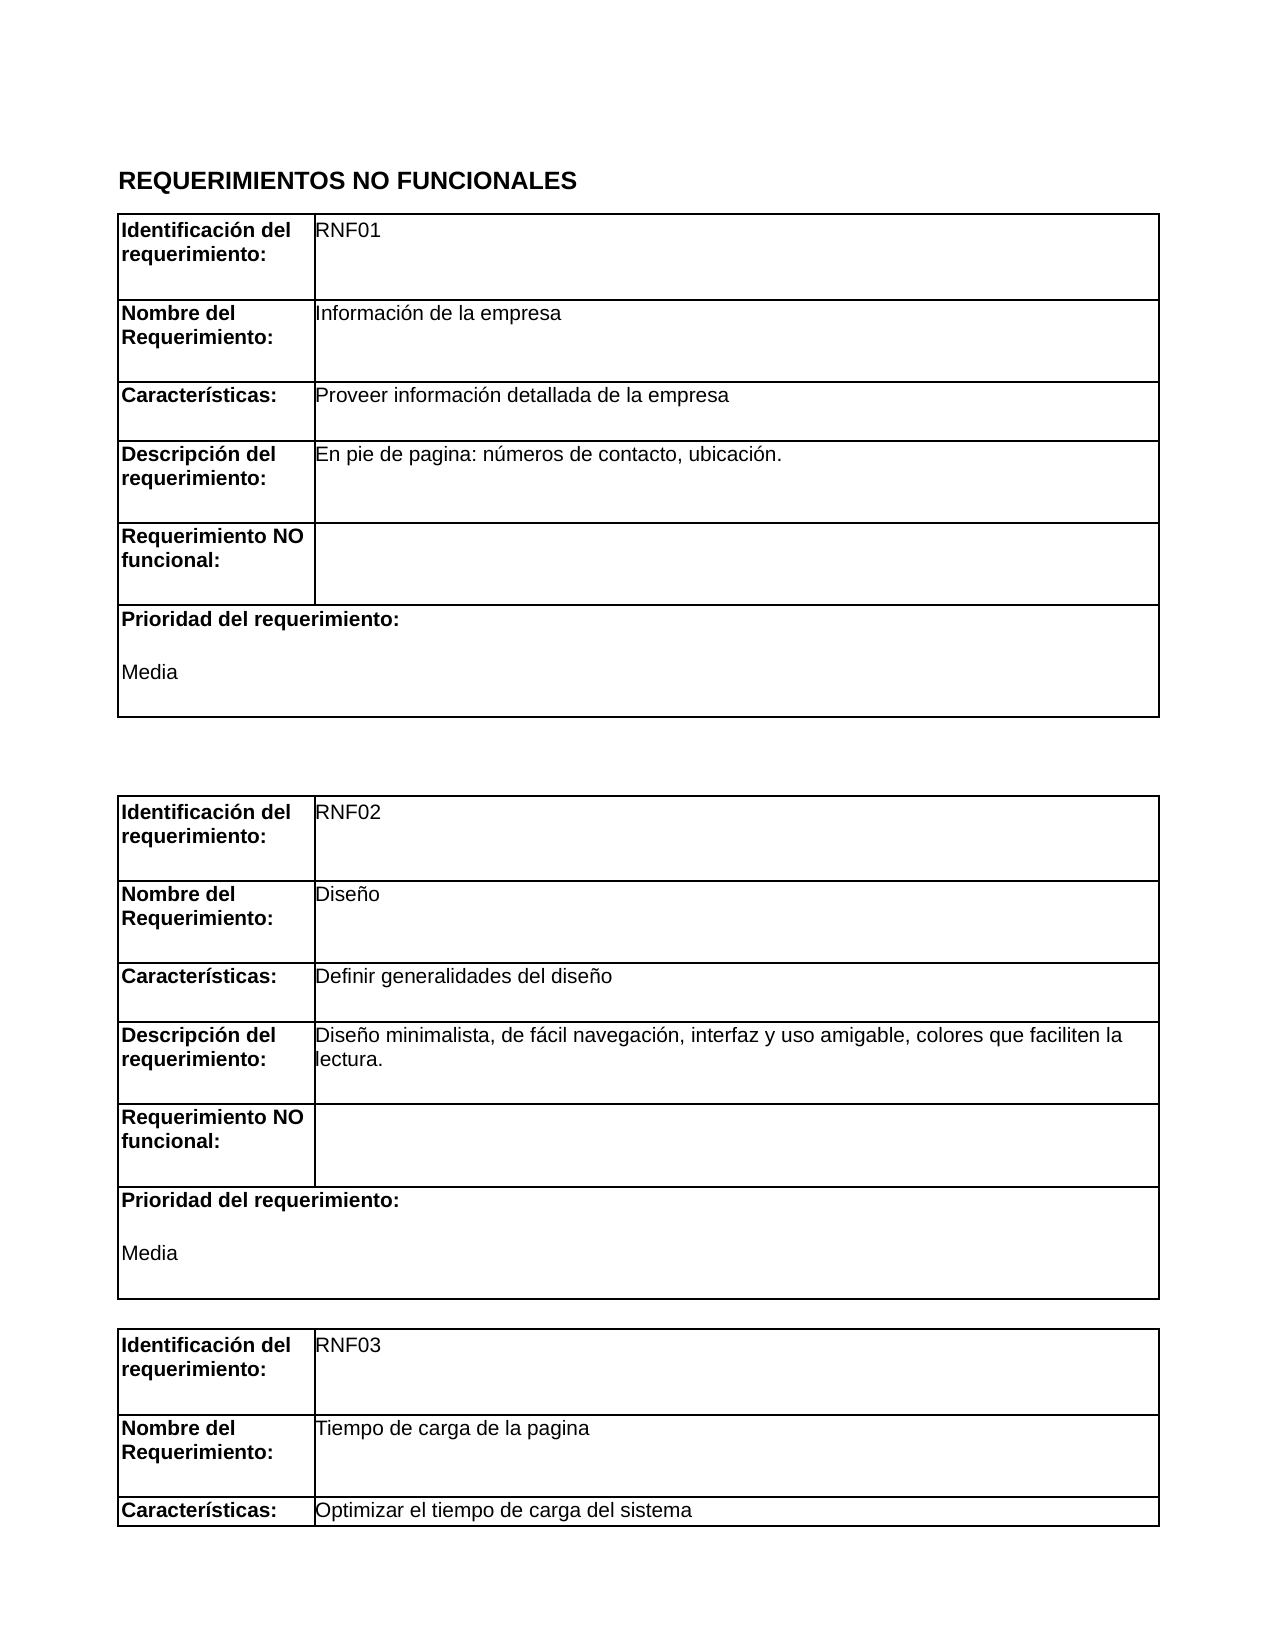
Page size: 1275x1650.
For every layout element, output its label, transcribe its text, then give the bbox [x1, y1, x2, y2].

table_cell Características: [119, 1498, 314, 1525]
table_cell [316, 1105, 1158, 1186]
table_cell Tiempo de carga de la pagina [316, 1416, 1158, 1496]
table_cell [316, 524, 1158, 604]
table_header RNF03 [316, 1330, 1158, 1413]
table_header Identificación del requerimiento: [119, 1330, 314, 1413]
table_cell Requerimiento NO funcional: [119, 1105, 314, 1186]
table_cell Requerimiento NO funcional: [119, 524, 314, 604]
table_cell Prioridad del requerimiento: Media [119, 606, 1158, 716]
table_cell Descripción del requerimiento: [119, 1023, 314, 1103]
table_cell En pie de pagina: números de contacto, ubicación. [316, 442, 1158, 522]
table_header RNF01 [316, 215, 1158, 299]
table_cell Diseño minimalista, de fácil navegación, interfaz y uso amigable, colores que faciliten la lectura. [316, 1023, 1158, 1103]
table_header RNF02 [316, 797, 1158, 880]
table_cell Optimizar el tiempo de carga del sistema [316, 1498, 1158, 1525]
table_cell Prioridad del requerimiento: Media [119, 1188, 1158, 1297]
table_header Identificación del requerimiento: [119, 215, 314, 299]
table_cell Nombre del Requerimiento: [119, 882, 314, 962]
table_cell Descripción del requerimiento: [119, 442, 314, 522]
table_header Identificación del requerimiento: [119, 797, 314, 880]
table_cell Características: [119, 383, 314, 439]
table_cell Proveer información detallada de la empresa [316, 383, 1158, 439]
table_cell Nombre del Requerimiento: [119, 1416, 314, 1496]
table_cell Diseño [316, 882, 1158, 962]
table_cell Características: [119, 964, 314, 1021]
table_cell Nombre del Requerimiento: [119, 301, 314, 381]
table_cell Información de la empresa [316, 301, 1158, 381]
text REQUERIMIENTOS NO FUNCIONALES [118, 166, 1157, 194]
table_cell Definir generalidades del diseño [316, 964, 1158, 1021]
